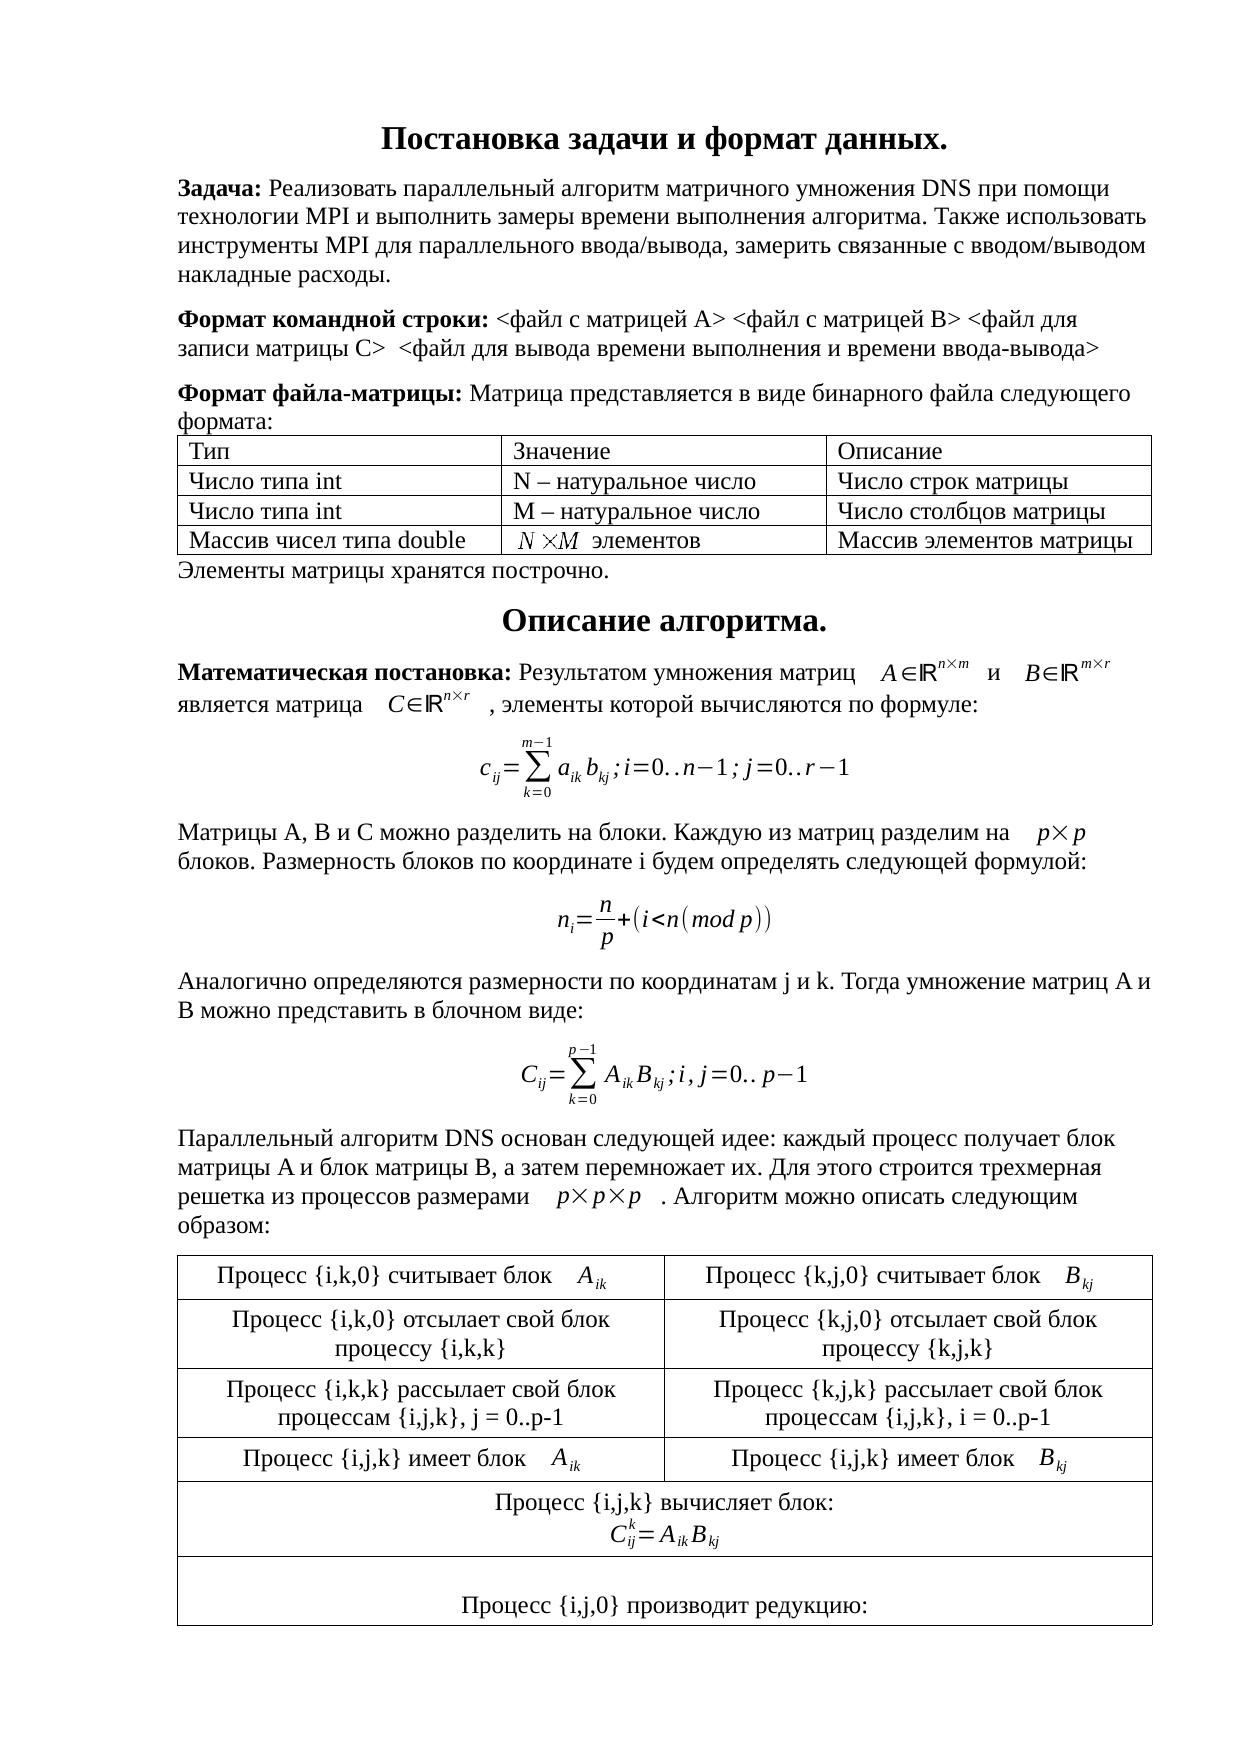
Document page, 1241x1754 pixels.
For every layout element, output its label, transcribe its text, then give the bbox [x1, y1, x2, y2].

text Задача: Реализовать параллельный алгоритм матричного умножения DNS при помощи технологии MPI и выполнить замеры времени выполнения алгоритма. Также использовать инструменты MPI для параллельного ввода/вывода, замерить связанные с вводом/выводом накладные расходы. [177, 173, 1152, 288]
table_header Процесс {i,k,0} считывает блок [178, 1256, 664, 1299]
text Элементы матрицы хранятся построчно. [177, 555, 1152, 584]
text Математическая постановка: Результатом умножения матриц и является матрица , элементы которой вычисляются по формуле: [177, 655, 1152, 717]
table_header Процесс {k,j,0} считывает блок [665, 1256, 1152, 1299]
table_cell Процесс {i,j,k} имеет блок [665, 1438, 1152, 1481]
table_cell Процесс {i,j,k} вычисляет блок: [178, 1482, 1152, 1556]
table_header Значение [502, 436, 826, 465]
table_header Описание [827, 436, 1151, 465]
table_cell Число строк матрицы [827, 466, 1151, 495]
table_cell Процесс {k,j,0} отсылает свой блок процессу {k,j,k} [665, 1300, 1152, 1368]
table_cell N – натуральное число [502, 466, 826, 495]
text Параллельный алгоритм DNS основан следующей идее: каждый процесс получает блок матрицы A и блок матрицы B, а затем перемножает их. Для этого строится трехмерная решетка из процессов размерами . Алгоритм можно описать следующим образом: [177, 1123, 1152, 1238]
text Матрицы A, B и C можно разделить на блоки. Каждую из матриц разделим на блоков. Размерность блоков по координате i будем определять следующей формулой: [177, 817, 1152, 875]
table_cell Процесс {i,j,0} производит редукцию: [178, 1557, 1152, 1625]
text Формат командной строки: <файл с матрицей A> <файл с матрицей B> <файл для записи матрицы C> <файл для вывода времени выполнения и времени ввода-вывода> [177, 304, 1152, 361]
table_cell Процесс {i,k,0} отсылает свой блок процессу {i,k,k} [178, 1300, 664, 1368]
table_cell Число столбцов матрицы [827, 496, 1151, 524]
table_cell Массив элементов матрицы [827, 526, 1151, 554]
table_cell Массив чисел типа double [178, 526, 501, 554]
table_cell Процесс {i,j,k} имеет блок [178, 1438, 664, 1481]
table_cell Число типа int [178, 466, 501, 495]
table_cell Процесс {i,k,k} рассылает свой блок процессам {i,j,k}, j = 0..p-1 [178, 1369, 664, 1437]
text Формат файла-матрицы: Матрица представляется в виде бинарного файла следующего формата: [177, 378, 1152, 435]
table_cell M – натуральное число [502, 496, 826, 524]
table_cell Процесс {k,j,k} рассылает свой блок процессам {i,j,k}, i = 0..p-1 [665, 1369, 1152, 1437]
text Аналогично определяются размерности по координатам j и k. Тогда умножение матриц A и B можно представить в блочном виде: [177, 966, 1152, 1024]
table_cell Число типа int [178, 496, 501, 524]
table_header Тип [178, 436, 501, 465]
subtitle Описание алгоритма. [177, 600, 1152, 639]
table_cell элементов [502, 526, 826, 554]
subtitle Постановка задачи и формат данных. [177, 118, 1152, 156]
